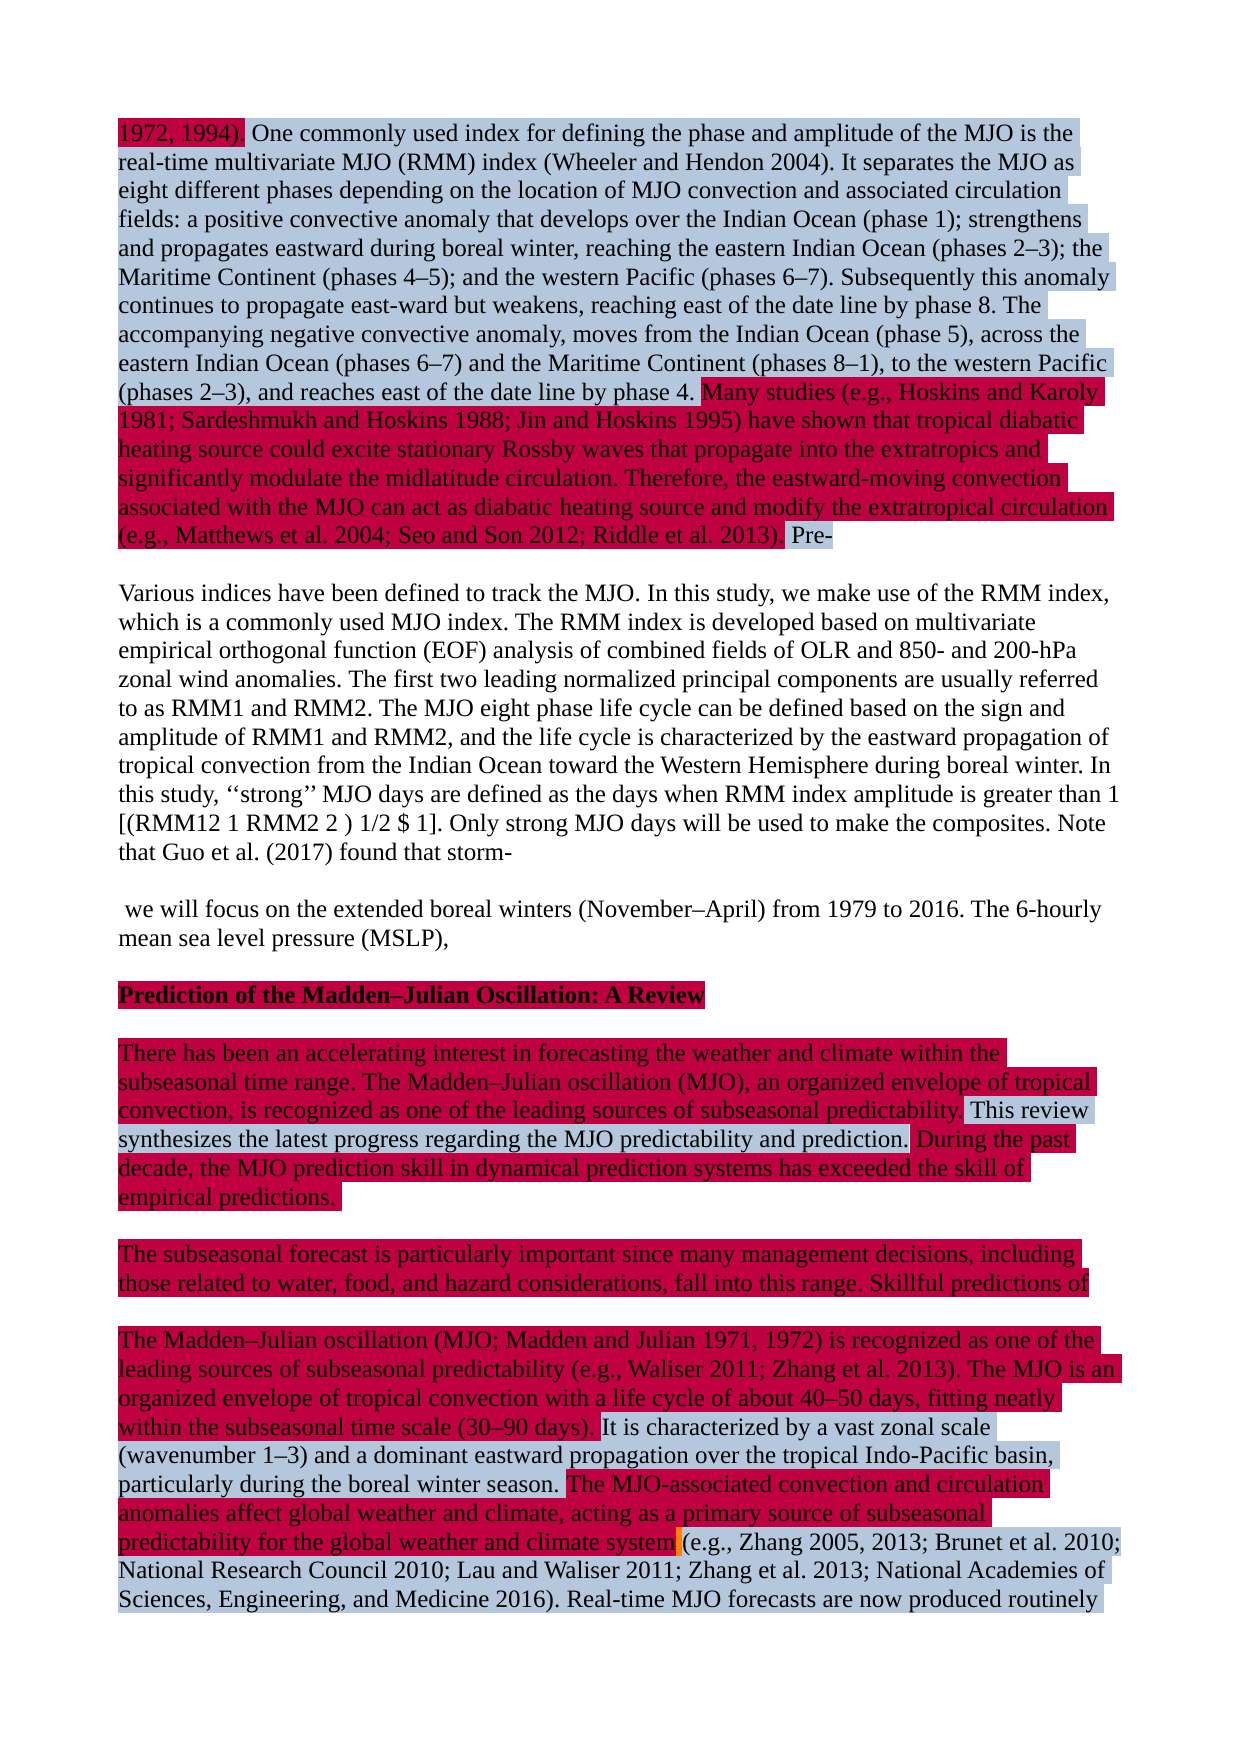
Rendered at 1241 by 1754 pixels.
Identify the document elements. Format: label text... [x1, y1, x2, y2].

text Prediction of the Madden–Julian Oscillation: A Review [118, 981, 1122, 1009]
text There has been an accelerating interest in forecasting the weather and climate within the subseasonal time range. The Madden–Julian oscillation (MJO), an organized envelope of tropical convection, is recognized as one of the leading sources of subseasonal predictability. This review synthesizes the latest progress regarding the MJO predictability and prediction. During the past decade, the MJO prediction skill in dynamical prediction systems has exceeded the skill of empirical predictions. [118, 1038, 1122, 1211]
text The Madden–Julian oscillation (MJO; Madden and Julian 1971, 1972) is recognized as one of the leading sources of subseasonal predictability (e.g., Waliser 2011; Zhang et al. 2013). The MJO is an organized envelope of tropical convection with a life cycle of about 40–50 days, fitting neatly within the subseasonal time scale (30–90 days). It is characterized by a vast zonal scale (wavenumber 1–3) and a dominant eastward propagation over the tropical Indo-Pacific basin, particularly during the boreal winter season. The MJO-associated convection and circulation anomalies affect global weather and climate, acting as a primary source of subseasonal predictability for the global weather and climate system (e.g., Zhang 2005, 2013; Brunet et al. 2010; National Research Council 2010; Lau and Waliser 2011; Zhang et al. 2013; National Academies of Sciences, Engineering, and Medicine 2016). Real-time MJO forecasts are now produced routinely [118, 1326, 1122, 1613]
text 1972, 1994). One commonly used index for defining the phase and amplitude of the MJO is the real-time multivariate MJO (RMM) index (Wheeler and Hendon 2004). It separates the MJO as eight different phases depending on the location of MJO convection and associated circulation fields: a positive convective anomaly that develops over the Indian Ocean (phase 1); strengthens and propagates eastward during boreal winter, reaching the eastern Indian Ocean (phases 2–3); the Maritime Continent (phases 4–5); and the western Pacific (phases 6–7). Subsequently this anomaly continues to propagate east-ward but weakens, reaching east of the date line by phase 8. The accompanying negative convective anomaly, moves from the Indian Ocean (phase 5), across the eastern Indian Ocean (phases 6–7) and the Maritime Continent (phases 8–1), to the western Pacific (phases 2–3), and reaches east of the date line by phase 4. Many studies (e.g., Hoskins and Karoly 1981; Sardeshmukh and Hoskins 1988; Jin and Hoskins 1995) have shown that tropical diabatic heating source could excite stationary Rossby waves that propagate into the extratropics and significantly modulate the midlatitude circulation. Therefore, the eastward-moving convection associated with the MJO can act as diabatic heating source and modify the extratropical circulation (e.g., Matthews et al. 2004; Seo and Son 2012; Riddle et al. 2013). Pre- [118, 118, 1122, 549]
text The subseasonal forecast is particularly important since many management decisions, including those related to water, food, and hazard considerations, fall into this range. Skillful predictions of [118, 1239, 1122, 1297]
text we will focus on the extended boreal winters (November–April) from 1979 to 2016. The 6-hourly mean sea level pressure (MSLP), [118, 894, 1122, 952]
text Various indices have been defined to track the MJO. In this study, we make use of the RMM index, which is a commonly used MJO index. The RMM index is developed based on multivariate empirical orthogonal function (EOF) analysis of combined fields of OLR and 850- and 200-hPa zonal wind anomalies. The first two leading normalized principal components are usually referred to as RMM1 and RMM2. The MJO eight phase life cycle can be defined based on the sign and amplitude of RMM1 and RMM2, and the life cycle is characterized by the eastward propagation of tropical convection from the Indian Ocean toward the Western Hemisphere during boreal winter. In this study, ‘‘strong’’ MJO days are defined as the days when RMM index amplitude is greater than 1 [(RMM12 1 RMM2 2 ) 1/2 $ 1]. Only strong MJO days will be used to make the composites. Note that Guo et al. (2017) found that storm- [118, 578, 1122, 866]
